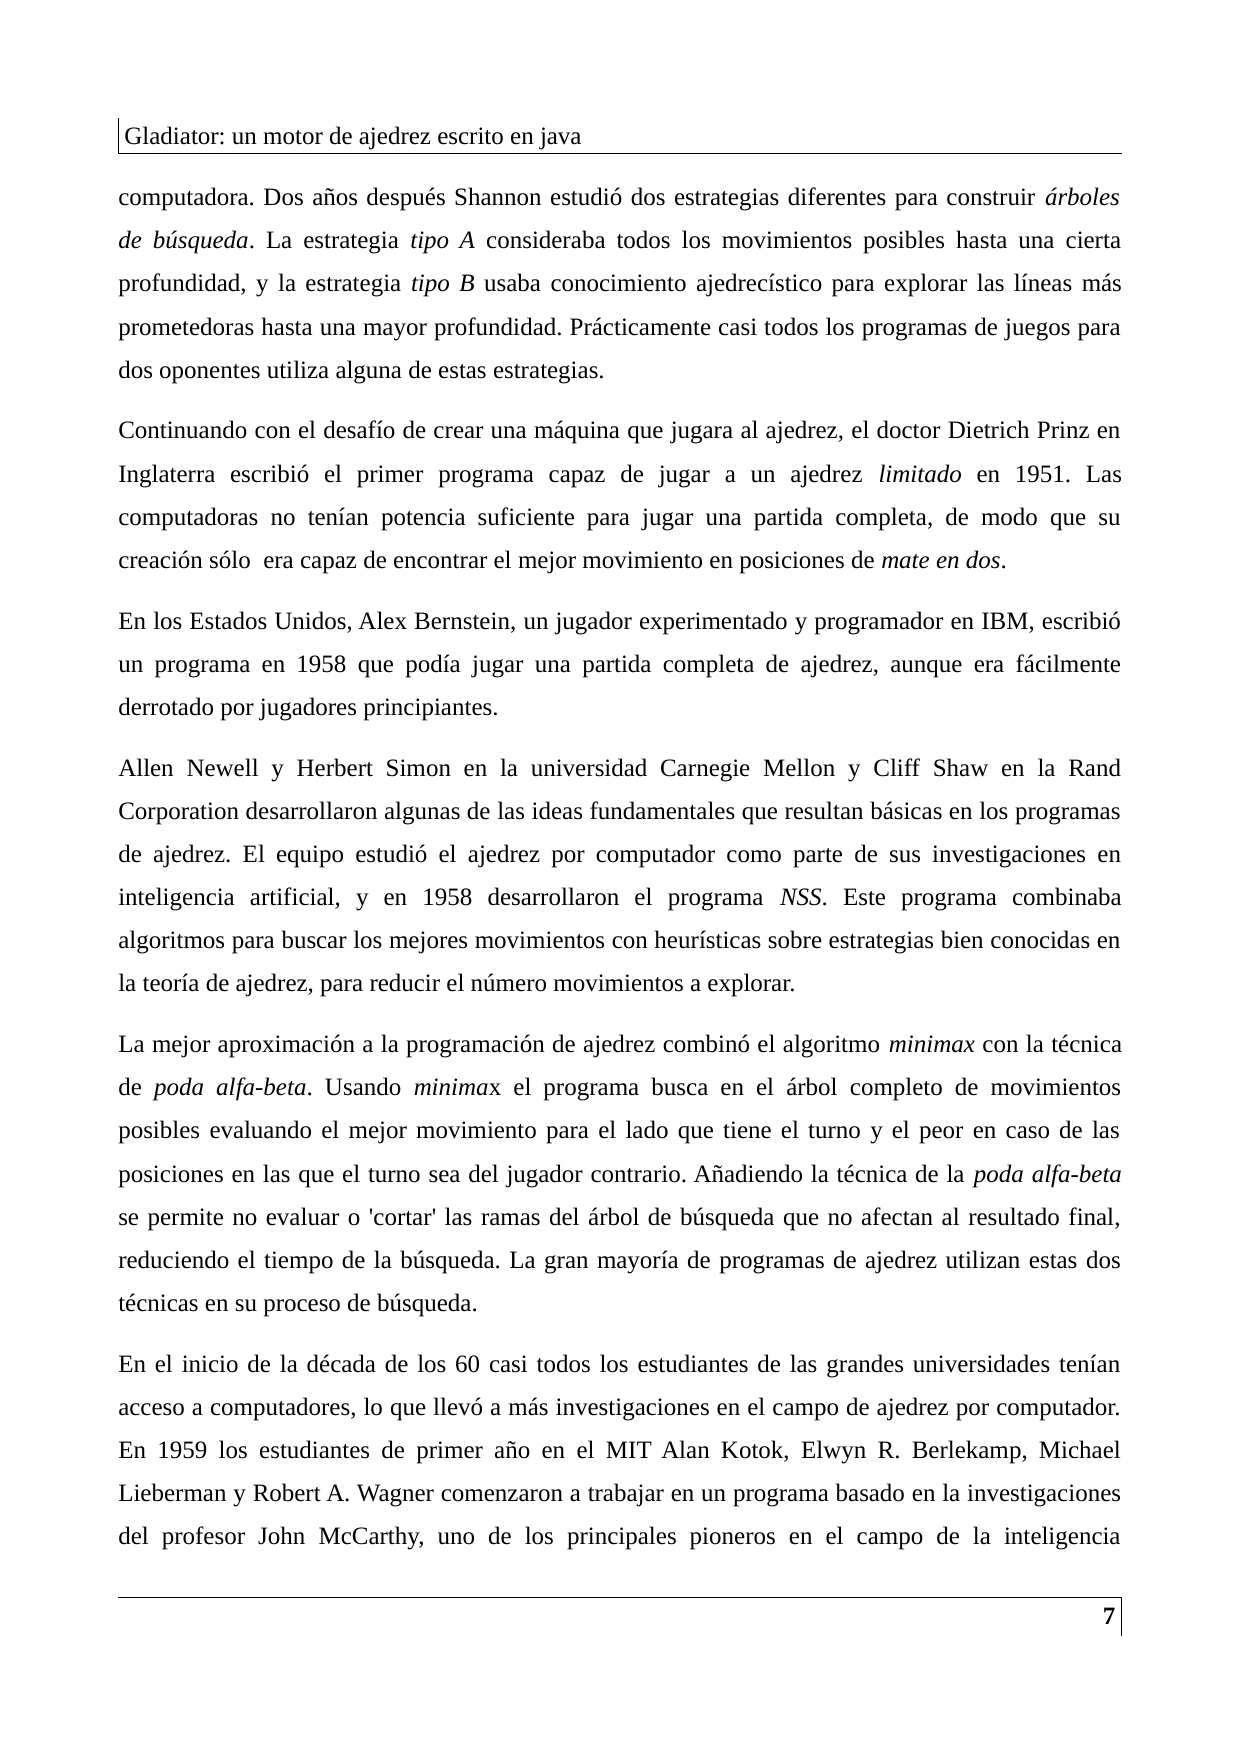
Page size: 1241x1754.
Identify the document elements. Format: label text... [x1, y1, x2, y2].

text En los Estados Unidos, Alex Bernstein, un jugador experimentado y programador en IBM, escribió un programa en 1958 que podía jugar una partida completa de ajedrez, aunque era fácilmente derrotado por jugadores principiantes. [118, 606, 1122, 721]
text La mejor aproximación a la programación de ajedrez combinó el algoritmo minimax con la técnica de poda alfa-beta. Usando minimax el programa busca en el árbol completo de movimientos posibles evaluando el mejor movimiento para el lado que tiene el turno y el peor en caso de las posiciones en las que el turno sea del jugador contrario. Añadiendo la técnica de la poda alfa-beta se permite no evaluar o 'cortar' las ramas del árbol de búsqueda que no afectan al resultado final, reduciendo el tiempo de la búsqueda. La gran mayoría de programas de ajedrez utilizan estas dos técnicas en su proceso de búsqueda. [118, 1029, 1122, 1317]
text Continuando con el desafío de crear una máquina que jugara al ajedrez, el doctor Dietrich Prinz en Inglaterra escribió el primer programa capaz de jugar a un ajedrez limitado en 1951. Las computadoras no tenían potencia suficiente para jugar una partida completa, de modo que su creación sólo era capaz de encontrar el mejor movimiento en posiciones de mate en dos. [118, 416, 1122, 574]
text computadora. Dos años después Shannon estudió dos estrategias diferentes para construir árboles de búsqueda. La estrategia tipo A consideraba todos los movimientos posibles hasta una cierta profundidad, y la estrategia tipo B usaba conocimiento ajedrecístico para explorar las líneas más prometedoras hasta una mayor profundidad. Prácticamente casi todos los programas de juegos para dos oponentes utiliza alguna de estas estrategias. [118, 182, 1122, 383]
text Allen Newell y Herbert Simon en la universidad Carnegie Mellon y Cliff Shaw en la Rand Corporation desarrollaron algunas de las ideas fundamentales que resultan básicas en los programas de ajedrez. El equipo estudió el ajedrez por computador como parte de sus investigaciones en inteligencia artificial, y en 1958 desarrollaron el programa NSS. Este programa combinaba algoritmos para buscar los mejores movimientos con heurísticas sobre estrategias bien conocidas en la teoría de ajedrez, para reducir el número movimientos a explorar. [118, 753, 1122, 997]
text En el inicio de la década de los 60 casi todos los estudiantes de las grandes universidades tenían acceso a computadores, lo que llevó a más investigaciones en el campo de ajedrez por computador. En 1959 los estudiantes de primer año en el MIT Alan Kotok, Elwyn R. Berlekamp, Michael Lieberman y Robert A. Wagner comenzaron a trabajar en un programa basado en la investigaciones del profesor John McCarthy, uno de los principales pioneros en el campo de la inteligencia [118, 1349, 1122, 1550]
